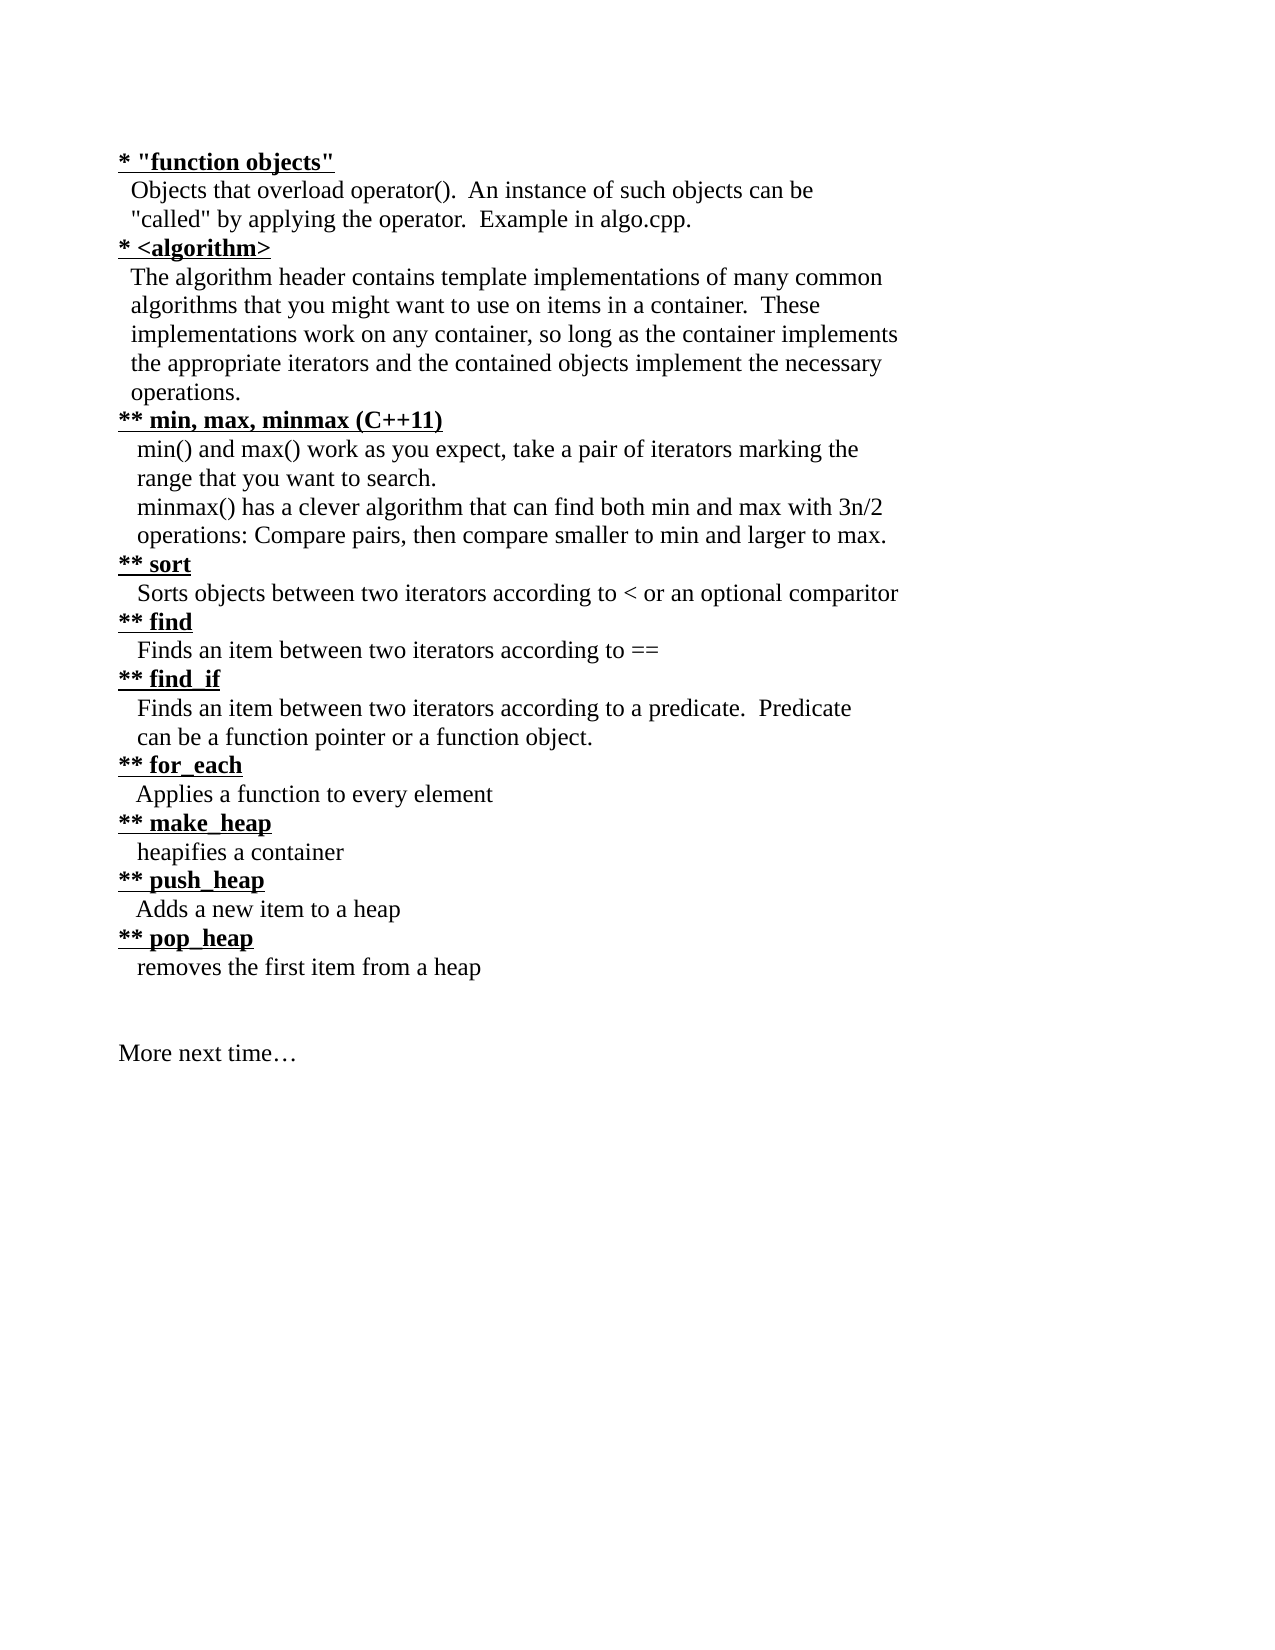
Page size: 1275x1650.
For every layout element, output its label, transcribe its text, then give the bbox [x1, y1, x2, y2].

text ** pop_heap [118, 923, 1157, 952]
text ** min, max, minmax (C++11) [118, 406, 1157, 434]
text * "function objects" [118, 147, 1157, 176]
text Objects that overload operator(). An instance of such objects can be [118, 176, 1157, 204]
text ** sort [118, 549, 1157, 578]
text More next time… [118, 1038, 1157, 1067]
text ** find [118, 607, 1157, 636]
text operations. [118, 377, 1157, 406]
text range that you want to search. [118, 463, 1157, 492]
text Finds an item between two iterators according to a predicate. Predicate [118, 693, 1157, 722]
text ** push_heap [118, 866, 1157, 894]
text Applies a function to every element [118, 779, 1157, 808]
text removes the first item from a heap [118, 952, 1157, 981]
text Finds an item between two iterators according to == [118, 636, 1157, 664]
text heapifies a container [118, 837, 1157, 866]
text The algorithm header contains template implementations of many common [118, 262, 1157, 291]
text implementations work on any container, so long as the container implements [118, 319, 1157, 348]
text min() and max() work as you expect, take a pair of iterators marking the [118, 434, 1157, 463]
text * <algorithm> [118, 233, 1157, 262]
text operations: Compare pairs, then compare smaller to min and larger to max. [118, 521, 1157, 549]
text minmax() has a clever algorithm that can find both min and max with 3n/2 [118, 492, 1157, 521]
text ** for_each [118, 751, 1157, 779]
text ** make_heap [118, 808, 1157, 837]
text ** find_if [118, 664, 1157, 693]
text the appropriate iterators and the contained objects implement the necessary [118, 348, 1157, 377]
text "called" by applying the operator. Example in algo.cpp. [118, 204, 1157, 233]
text algorithms that you might want to use on items in a container. These [118, 291, 1157, 319]
text Adds a new item to a heap [118, 894, 1157, 923]
text Sorts objects between two iterators according to < or an optional comparitor [118, 578, 1157, 607]
text can be a function pointer or a function object. [118, 722, 1157, 751]
